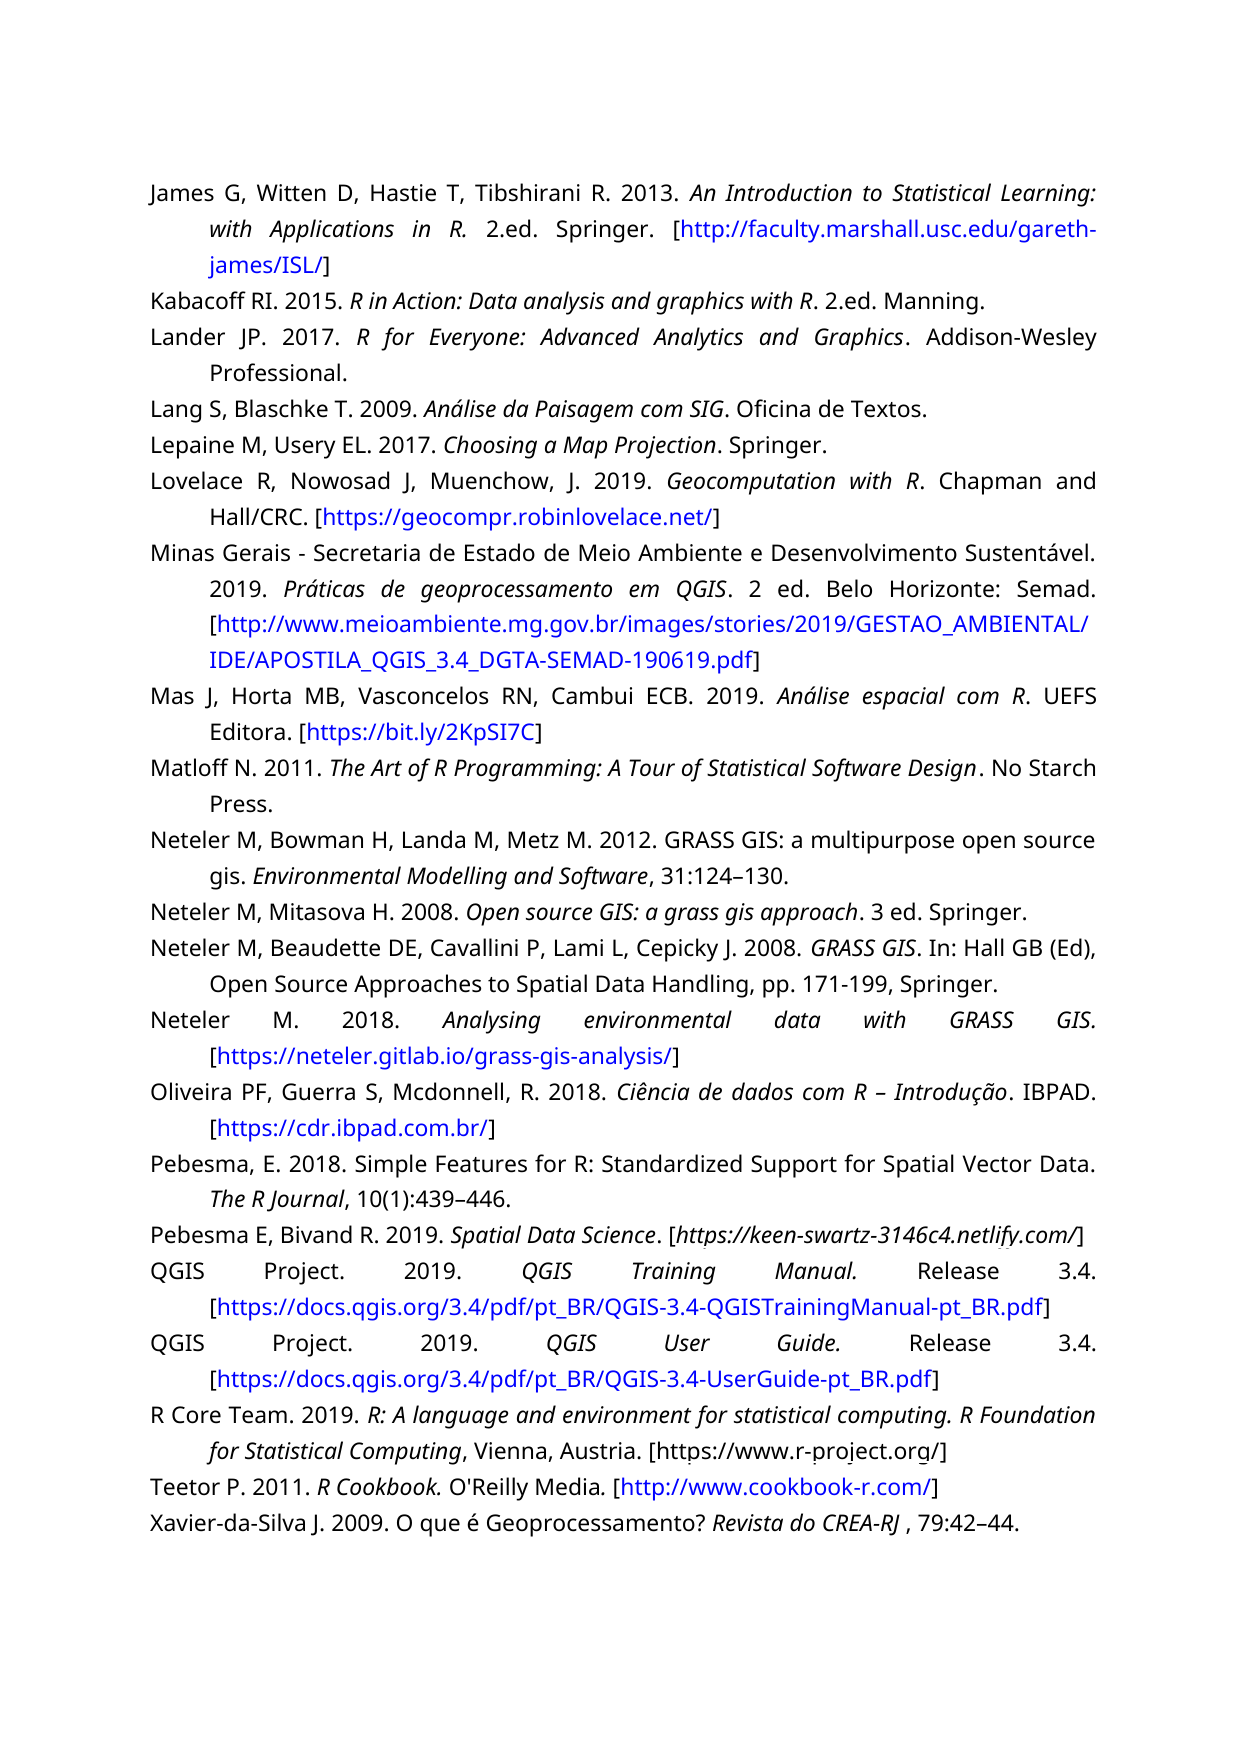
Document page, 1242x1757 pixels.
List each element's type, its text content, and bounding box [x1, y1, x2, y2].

text Lovelace R, Nowosad J, Muenchow, J. 2019. Geocomputation with R. Chapman and Hall/CRC. [https://geocompr.robinlovelace.net/] [150, 465, 1097, 532]
subtitle Teetor P. 2011. R Cookbook. O'Reilly Media. [http://www.cookbook-r.com/] [150, 1471, 1097, 1502]
text Pebesma, E. 2018. Simple Features for R: Standardized Support for Spatial Vector Data. The R Journal, 10(1):439–446. [150, 1147, 1097, 1215]
subtitle Matloff N. 2011. The Art of R Programming: A Tour of Statistical Software Design. No Starch Press. [150, 752, 1097, 819]
text Minas Gerais - Secretaria de Estado de Meio Ambiente e Desenvolvimento Sustentável. 2019. Práticas de geoprocessamento em QGIS. 2 ed. Belo Horizonte: Semad. [http://www.meioambiente.mg.gov.br/images/stories/2019/GESTAO_AMBIENTAL/IDE/APOSTILA_QGIS_3.4_DGTA-SEMAD-190619.pdf] [150, 537, 1097, 676]
text QGIS Project. 2019. QGIS Training Manual. Release 3.4. [https://docs.qgis.org/3.4/pdf/pt_BR/QGIS-3.4-QGISTrainingManual-pt_BR.pdf] [150, 1255, 1097, 1322]
text Lepaine M, Usery EL. 2017. Choosing a Map Projection. Springer. [150, 429, 1097, 460]
text Oliveira PF, Guerra S, Mcdonnell, R. 2018. Ciência de dados com R – Introdução. IBPAD. [https://cdr.ibpad.com.br/] [150, 1076, 1097, 1143]
text Neteler M, Bowman H, Landa M, Metz M. 2012. GRASS GIS: a multipurpose open source gis. Environmental Modelling and Software, 31:124–130. [150, 824, 1097, 891]
text Mas J, Horta MB, Vasconcelos RN, Cambui ECB. 2019. Análise espacial com R. UEFS Editora. [https://bit.ly/2KpSI7C] [150, 680, 1097, 747]
text Neteler M. 2018. Analysing environmental data with GRASS GIS. [https://neteler.gitlab.io/grass-gis-analysis/] [150, 1004, 1097, 1071]
text QGIS Project. 2019. QGIS User Guide. Release 3.4. [https://docs.qgis.org/3.4/pdf/pt_BR/QGIS-3.4-UserGuide-pt_BR.pdf] [150, 1327, 1097, 1394]
text Xavier-da-Silva J. 2009. O que é Geoprocessamento? Revista do CREA-RJ , 79:42–44. [150, 1507, 1097, 1538]
text R Core Team. 2019. R: A language and environment for statistical computing. R Foundation for Statistical Computing, Vienna, Austria. [https://www.r-project.org/] [150, 1399, 1097, 1466]
text Kabacoff RI. 2015. R in Action: Data analysis and graphics with R. 2.ed. Manning. [150, 285, 1097, 316]
text Neteler M, Beaudette DE, Cavallini P, Lami L, Cepicky J. 2008. GRASS GIS. In: Hall GB (Ed), Open Source Approaches to Spatial Data Handling, pp. 171-199, Springer. [150, 932, 1097, 999]
subtitle James G, Witten D, Hastie T, Tibshirani R. 2013. An Introduction to Statistical Learning: with Applications in R. 2.ed. Springer. [http://faculty.marshall.usc.edu/gareth-james/ISL/] [150, 177, 1097, 280]
text Neteler M, Mitasova H. 2008. Open source GIS: a grass gis approach. 3 ed. Springer. [150, 896, 1097, 927]
text Lang S, Blaschke T. 2009. Análise da Paisagem com SIG. Oficina de Textos. [150, 393, 1097, 424]
text Pebesma E, Bivand R. 2019. Spatial Data Science. [https://keen-swartz-3146c4.netlify.com/] [150, 1219, 1097, 1251]
subtitle Lander JP. 2017. R for Everyone: Advanced Analytics and Graphics. Addison-Wesley Professional. [150, 321, 1097, 388]
